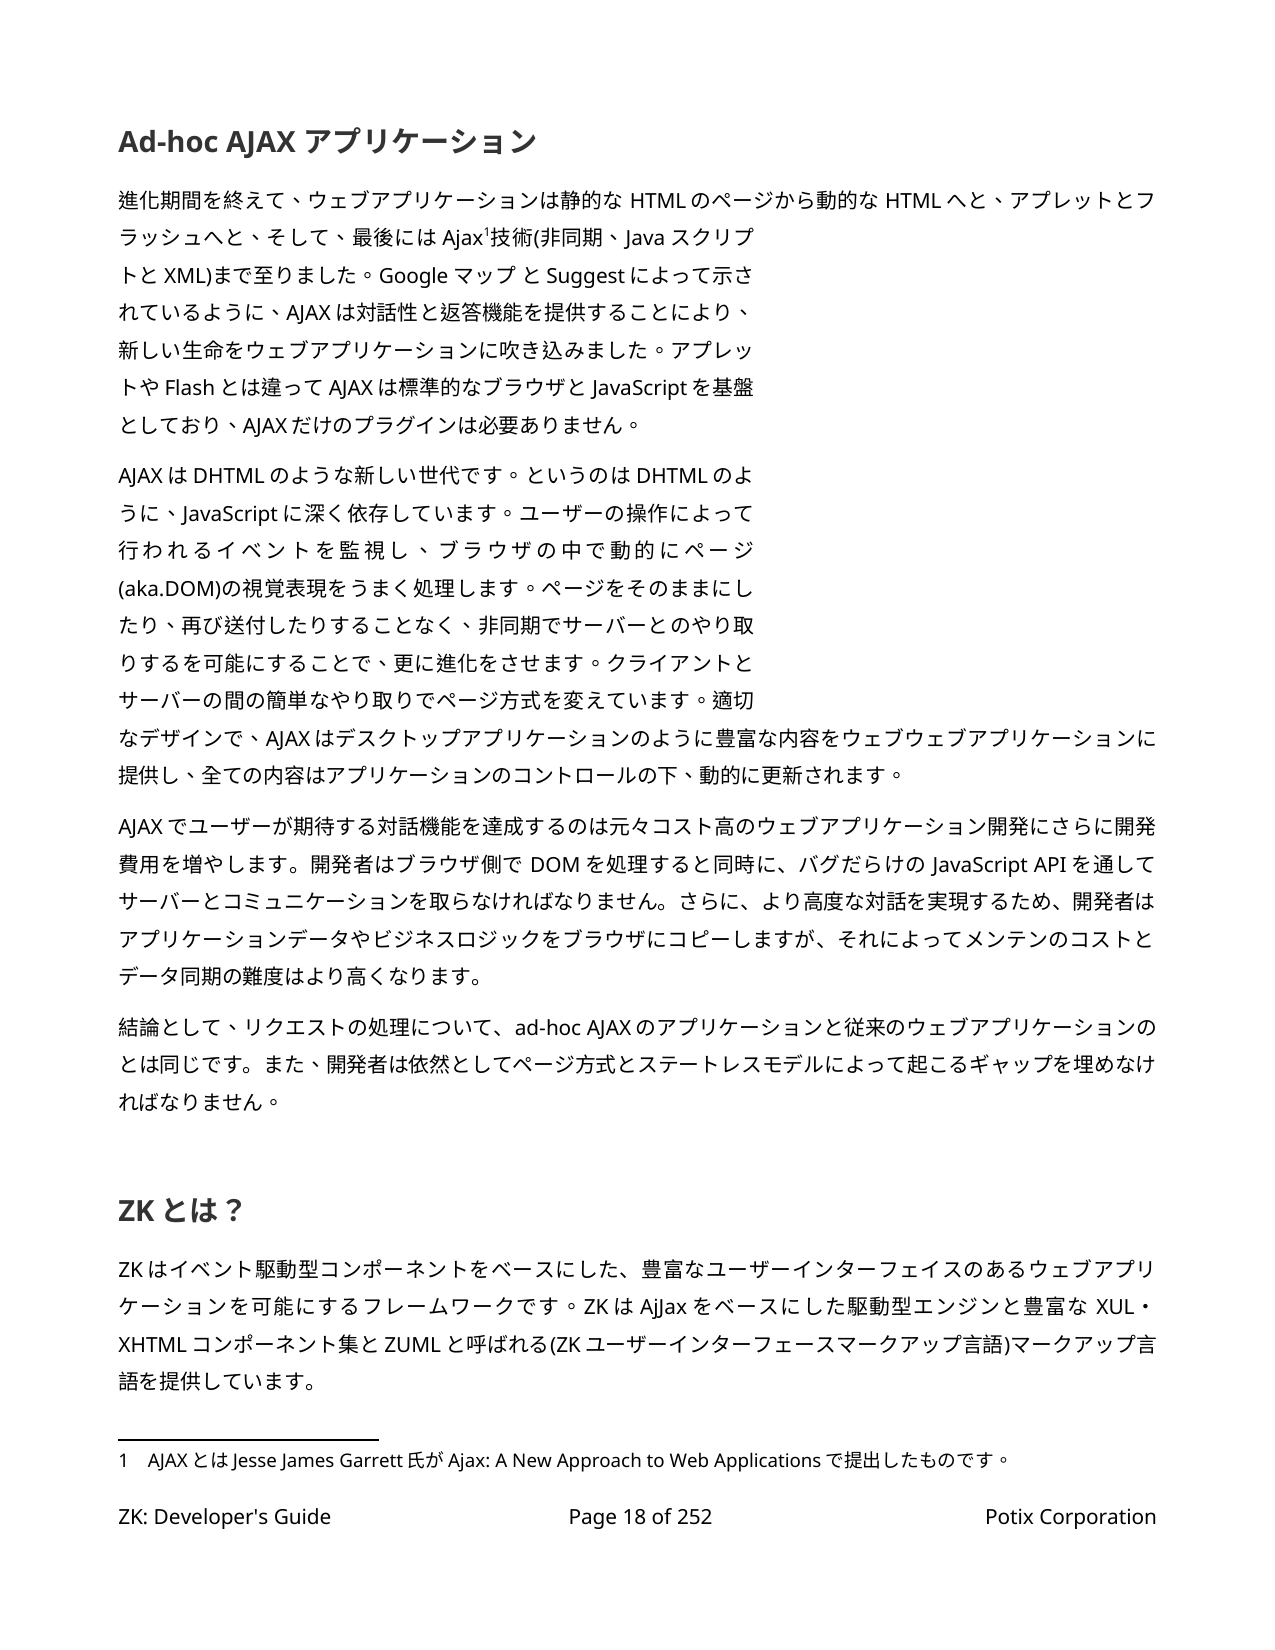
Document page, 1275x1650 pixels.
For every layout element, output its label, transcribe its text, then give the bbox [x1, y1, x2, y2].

subtitle Ad-hoc AJAX アプリケーション [118, 118, 1157, 161]
text AJAXでユーザーが期待する対話機能を達成するのは元々コスト高のウェブアプリケーション開発にさらに開発費用を増やします。開発者はブラウザ側でDOMを処理すると同時に、バグだらけのJavaScript APIを通してサーバーとコミュニケーションを取らなければなりません。さらに、より高度な対話を実現するため、開発者はアプリケーションデータやビジネスロジックをブラウザにコピーしますが、それによってメンテンのコストとデータ同期の難度はより高くなります。 [118, 811, 1157, 991]
text 結論として、リクエストの処理について、ad-hoc AJAXのアプリケーションと従来のウェブアプリケーションのとは同じです。また、開発者は依然としてページ方式とステートレスモデルによって起こるギャップを埋めなければなりません。 [118, 1011, 1157, 1116]
text 進化期間を終えて、ウェブアプリケーションは静的なHTMLのページから動的なHTMLへと、アプレットとフラッシュへと、そして、最後にはAjax技術(非同期、JavaスクリプトとXML)まで至りました。Google マップ とSuggestによって示されているように、AJAXは対話性と返答機能を提供することにより、新しい生命をウェブアプリケーションに吹き込みました。アプレットやFlashとは違ってAJAXは標準的なブラウザとJavaScriptを基盤としており、AJAXだけのプラグインは必要ありません。 [118, 184, 1157, 439]
text AJAXはDHTMLのような新しい世代です。というのはDHTMLのように、JavaScriptに深く依存しています。ユーザーの操作によって行われるイベントを監視し、ブラウザの中で動的にページ(aka.DOM)の視覚表現をうまく処理します。ページをそのままにしたり、再び送付したりすることなく、非同期でサーバーとのやり取りするを可能にすることで、更に進化をさせます。クライアントとサーバーの間の簡単なやり取りでページ方式を変えています。適切なデザインで、AJAXはデスクトップアプリケーションのように豊富な内容をウェブウェブアプリケーションに提供し、全ての内容はアプリケーションのコントロールの下、動的に更新されます。 [118, 460, 1157, 790]
text AJAXとはJesse James Garrett氏がAjax: A New Approach to Web Applicationsで提出したものです。 [118, 1446, 1157, 1473]
text ZKはイベント駆動型コンポーネントをベースにした、豊富なユーザーインターフェイスのあるウェブアプリケーションを可能にするフレームワークです。ZKはAjJaxをベースにした駆動型エンジンと豊富なXUL・XHTMLコンポーネント集とZUMLと呼ばれる(ZKユーザーインターフェースマークアップ言語)マークアップ言語を提供しています。 [118, 1253, 1157, 1396]
subtitle ZKとは？ [118, 1187, 1157, 1229]
